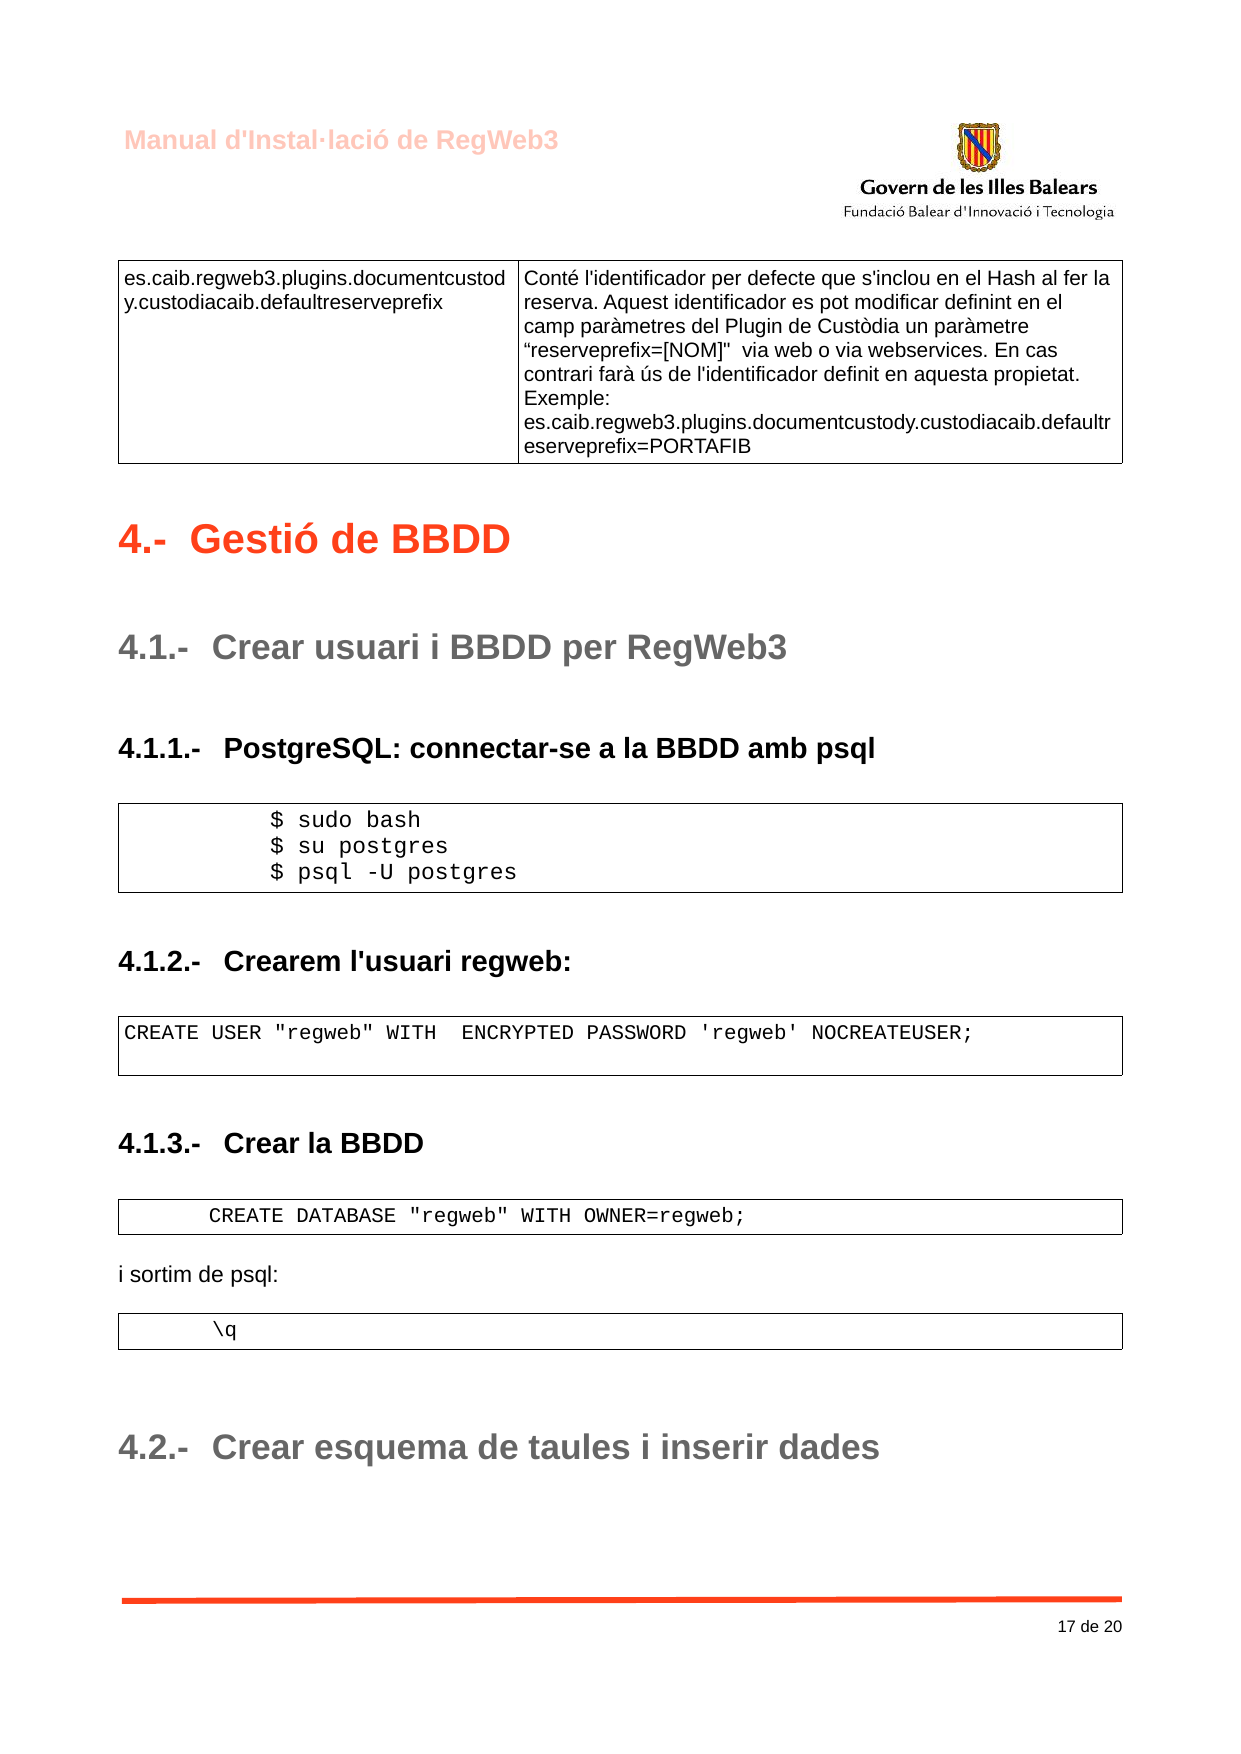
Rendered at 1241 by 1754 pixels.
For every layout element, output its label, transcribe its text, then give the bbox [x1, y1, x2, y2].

subtitle Crear usuari i BBDD per RegWeb3 [118, 626, 1122, 667]
table_cell Conté l'identificador per defecte que s'inclou en el Hash al fer la reserva. Aquest identificador es pot modificar definint en el camp paràmetres del Plugin de Custòdia un paràmetre “reserveprefix=[NOM]" via web o via webservices. En cas contrari farà ús de l'identificador definit en aquesta propietat. Exemple: es.caib.regweb3.plugins.documentcustody.custodiacaib.defaultreserveprefix=PORTAFIB [519, 261, 1122, 463]
subtitle Gestió de BBDD [118, 514, 1122, 562]
picture [840, 123, 1117, 220]
table_header $ sudo bash $ su postgres $ psql -U postgres [119, 804, 1122, 892]
table_header CREATE USER "regweb" WITH ENCRYPTED PASSWORD 'regweb' NOCREATEUSER; [119, 1017, 1122, 1075]
table_header \q [119, 1314, 1122, 1348]
subtitle Crear esquema de taules i inserir dades [118, 1426, 1122, 1467]
subtitle PostgreSQL: connectar-se a la BBDD amb psql [118, 731, 1122, 764]
subtitle Crear la BBDD [118, 1126, 1122, 1160]
table_header CREATE DATABASE "regweb" WITH OWNER=regweb; [119, 1200, 1122, 1234]
text i sortim de psql: [118, 1261, 1122, 1287]
subtitle Crearem l'usuari regweb: [118, 944, 1122, 977]
table_cell es.caib.regweb3.plugins.documentcustody.custodiacaib.defaultreserveprefix [119, 261, 518, 463]
